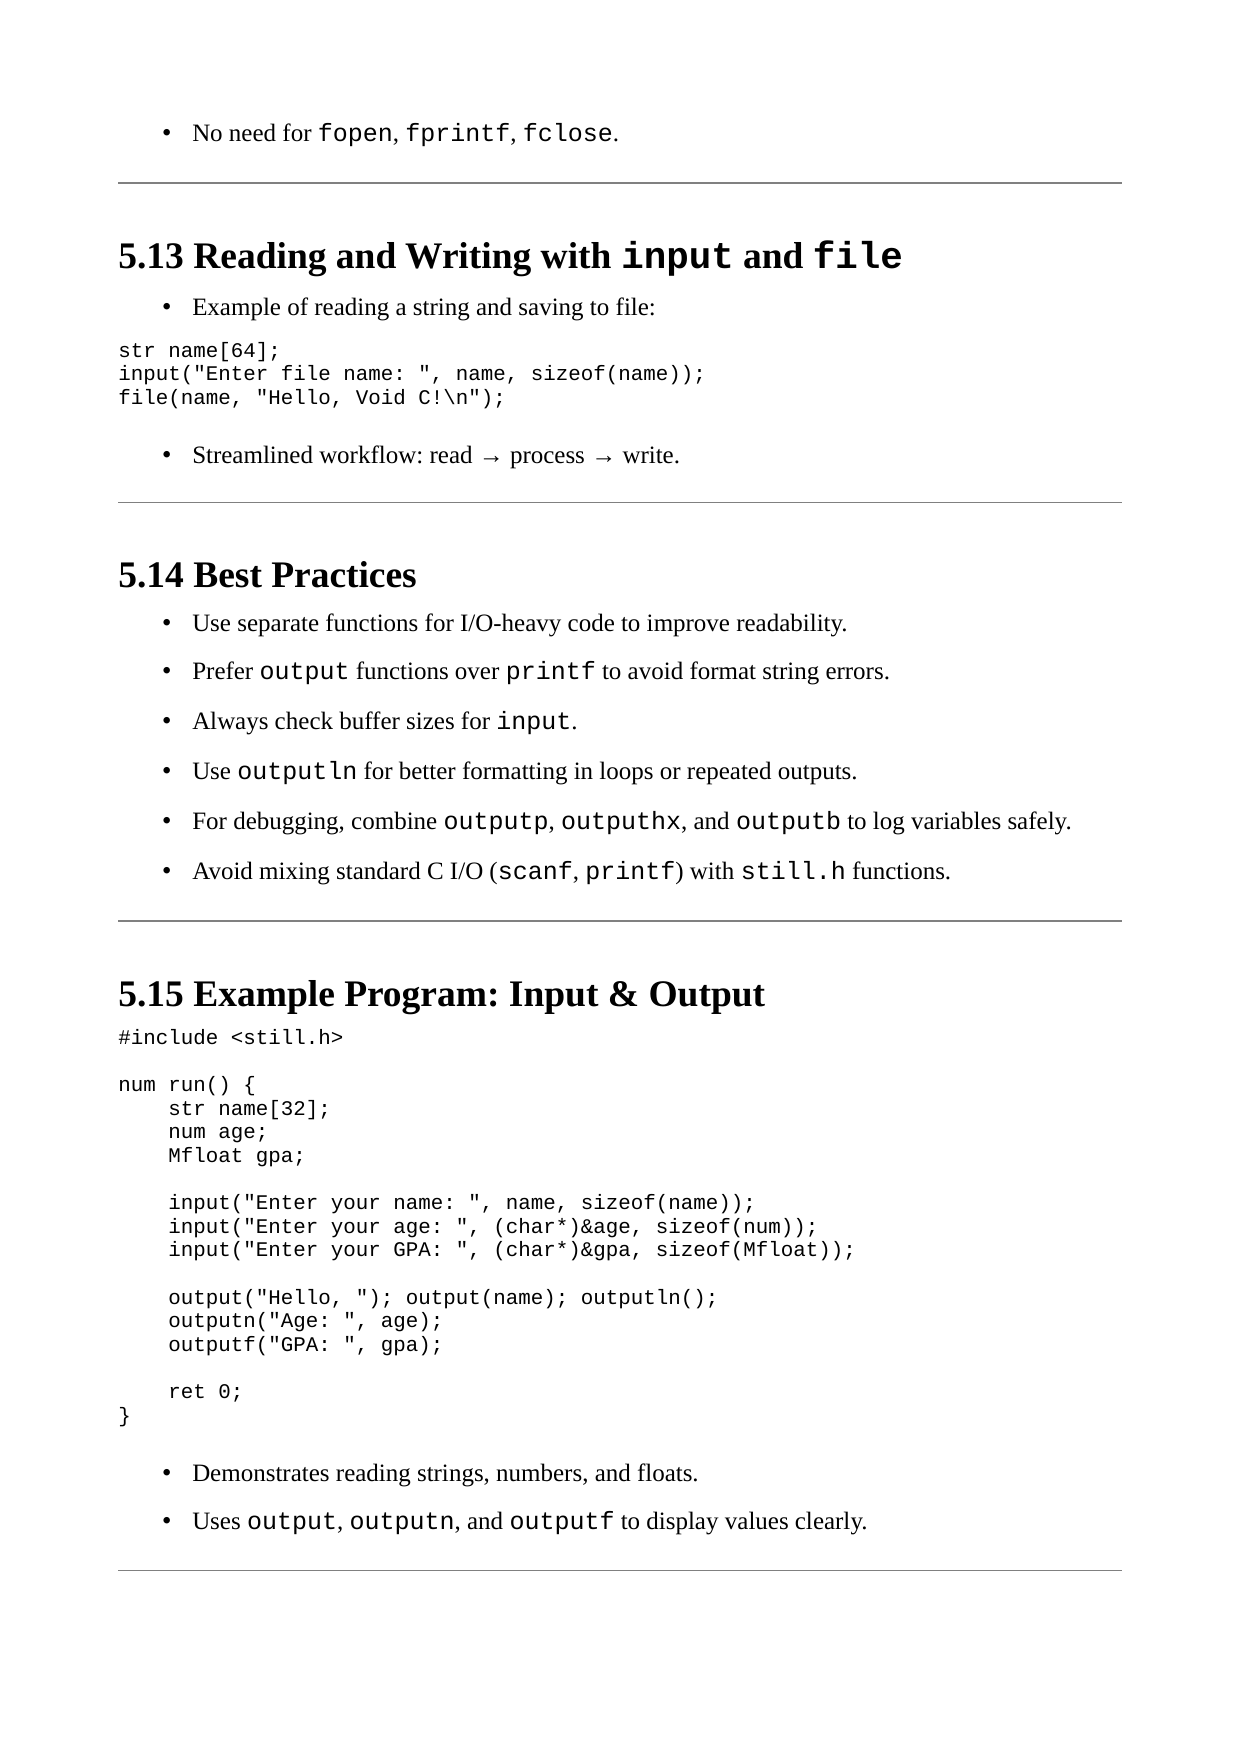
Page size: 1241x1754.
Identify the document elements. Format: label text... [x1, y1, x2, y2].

subtitle 5.13 Reading and Writing with input and file [118, 233, 1122, 279]
list Example of reading a string and saving to file: [162, 292, 1122, 321]
subtitle 5.14 Best Practices [118, 553, 1122, 596]
list Use separate functions for I/O-heavy code to improve readability. [162, 608, 1122, 637]
list Demonstrates reading strings, numbers, and floats. [162, 1458, 1122, 1487]
list Avoid mixing standard C I/O (scanf, printf) with still.h functions. [162, 856, 1122, 887]
text input("Enter your age: ", (char*)&age, sizeof(num)); [118, 1216, 1122, 1239]
subtitle 5.15 Example Program: Input & Output [118, 971, 1122, 1014]
list For debugging, combine outputp, outputhx, and outputb to log variables safely. [162, 806, 1122, 837]
text input("Enter your GPA: ", (char*)&gpa, sizeof(Mfloat)); [118, 1239, 1122, 1263]
text outputf("GPA: ", gpa); [118, 1334, 1122, 1358]
text outputn("Age: ", age); [118, 1310, 1122, 1334]
text str name[64]; [118, 339, 1122, 363]
text ret 0; [118, 1381, 1122, 1405]
list Always check buffer sizes for input. [162, 706, 1122, 737]
list Streamlined workflow: read → process → write. [162, 440, 1122, 469]
text output("Hello, "); output(name); outputln(); [118, 1287, 1122, 1310]
text } [118, 1405, 1122, 1429]
list Use outputln for better formatting in loops or repeated outputs. [162, 756, 1122, 787]
text file(name, "Hello, Void C!\n"); [118, 387, 1122, 411]
text num run() { [118, 1074, 1122, 1098]
text Mfloat gpa; [118, 1145, 1122, 1168]
text input("Enter file name: ", name, sizeof(name)); [118, 363, 1122, 387]
list Prefer output functions over printf to avoid format string errors. [162, 656, 1122, 687]
text #include <still.h> [118, 1027, 1122, 1050]
text num age; [118, 1121, 1122, 1145]
text str name[32]; [118, 1098, 1122, 1121]
text input("Enter your name: ", name, sizeof(name)); [118, 1192, 1122, 1216]
list No need for fopen, fprintf, fclose. [162, 118, 1122, 149]
list Uses output, outputn, and outputf to display values clearly. [162, 1506, 1122, 1537]
